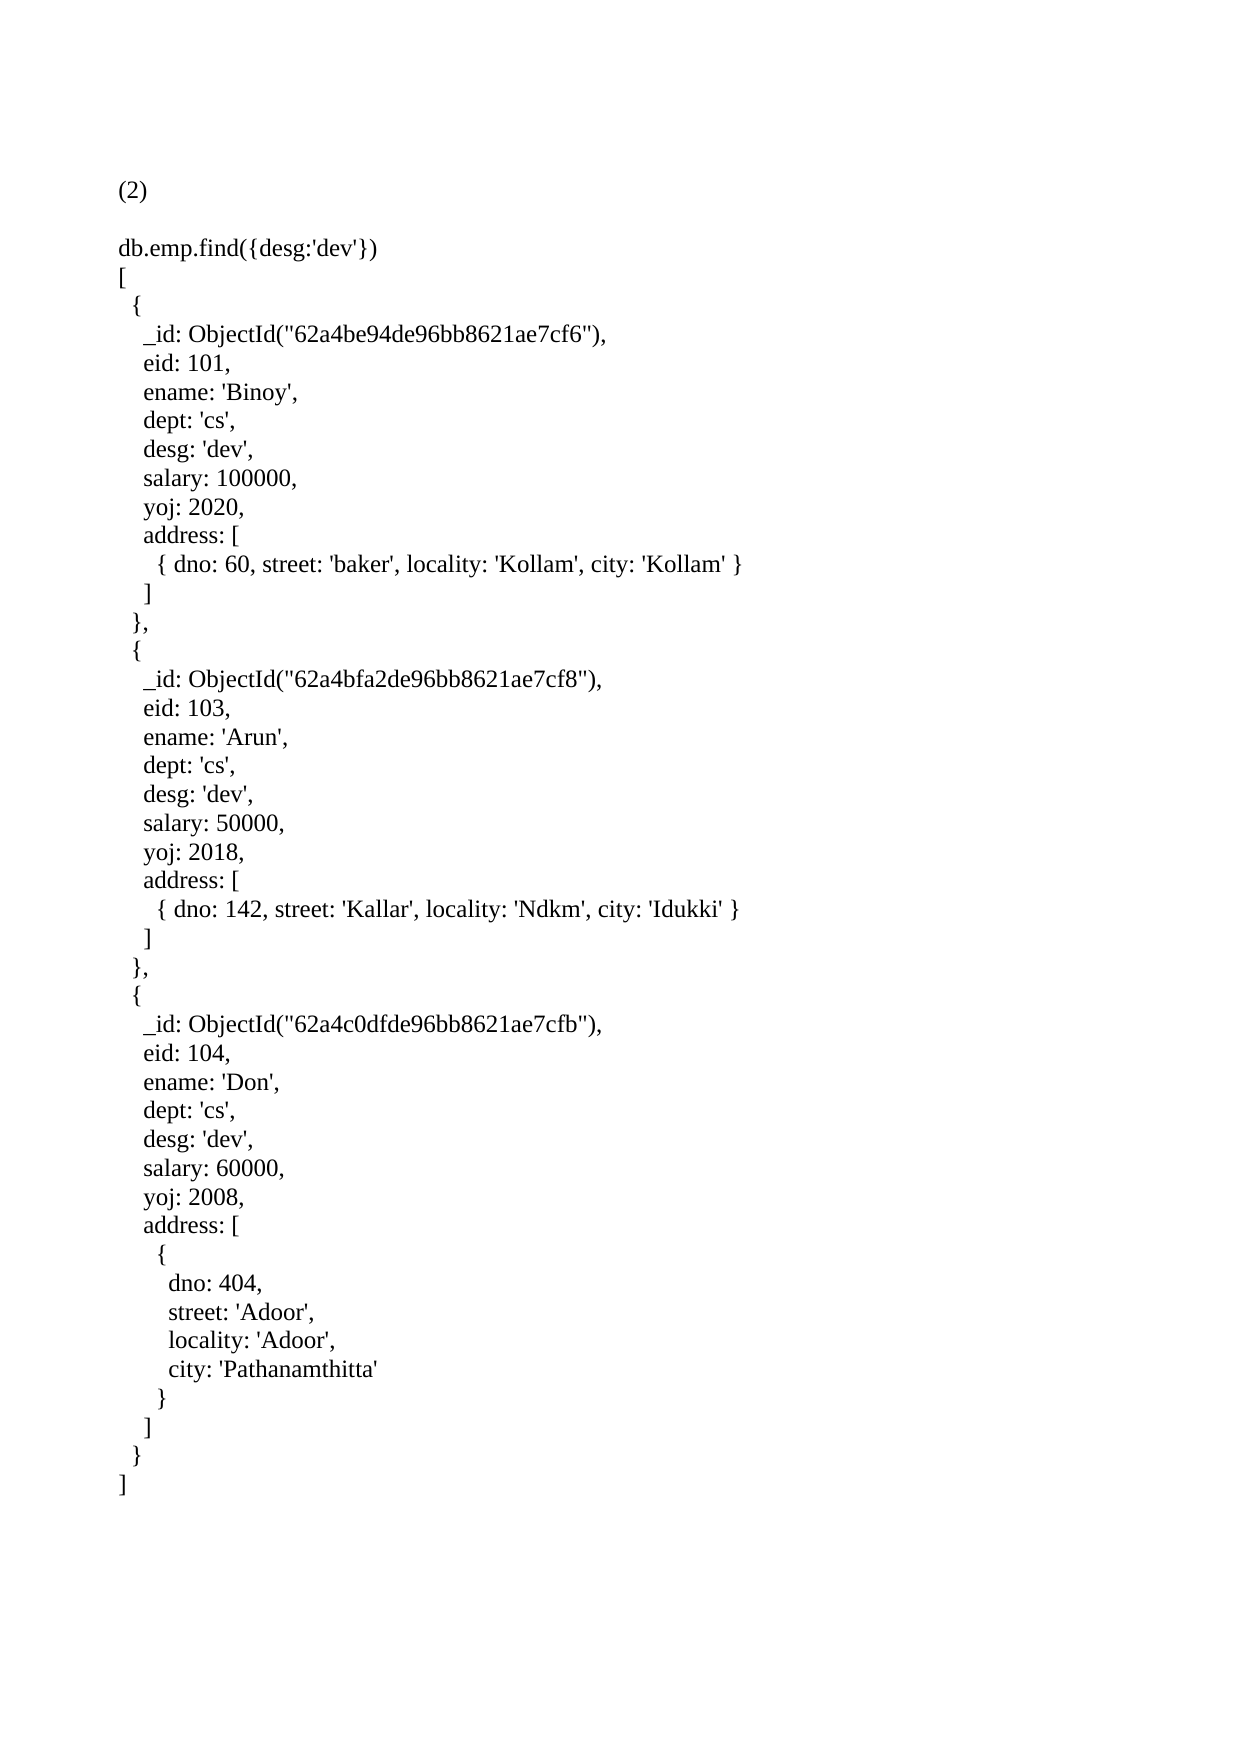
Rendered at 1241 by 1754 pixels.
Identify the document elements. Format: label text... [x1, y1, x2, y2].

text street: 'Adoor', [118, 1297, 1122, 1326]
text ] [118, 1412, 1122, 1441]
text salary: 100000, [118, 463, 1122, 492]
text (2) [118, 176, 1122, 204]
text dept: 'cs', [118, 1096, 1122, 1124]
text }, [118, 952, 1122, 981]
text desg: 'dev', [118, 434, 1122, 463]
text eid: 103, [118, 693, 1122, 722]
text { dno: 142, street: 'Kallar', locality: 'Ndkm', city: 'Idukki' } [118, 894, 1122, 923]
text { [118, 636, 1122, 664]
text yoj: 2018, [118, 837, 1122, 866]
text desg: 'dev', [118, 1124, 1122, 1153]
text dno: 404, [118, 1268, 1122, 1297]
text ename: 'Don', [118, 1067, 1122, 1096]
text _id: ObjectId("62a4c0dfde96bb8621ae7cfb"), [118, 1009, 1122, 1038]
text { [118, 291, 1122, 319]
text salary: 60000, [118, 1153, 1122, 1182]
text _id: ObjectId("62a4be94de96bb8621ae7cf6"), [118, 319, 1122, 348]
text ] [118, 923, 1122, 952]
text salary: 50000, [118, 808, 1122, 837]
text }, [118, 607, 1122, 636]
text ename: 'Arun', [118, 722, 1122, 751]
text city: 'Pathanamthitta' [118, 1354, 1122, 1383]
text ] [118, 1469, 1122, 1498]
text desg: 'dev', [118, 779, 1122, 808]
text ] [118, 578, 1122, 607]
text ename: 'Binoy', [118, 377, 1122, 406]
text { [118, 981, 1122, 1009]
text db.emp.find({desg:'dev'}) [118, 233, 1122, 262]
text address: [ [118, 866, 1122, 894]
text eid: 101, [118, 348, 1122, 377]
text locality: 'Adoor', [118, 1326, 1122, 1354]
text yoj: 2020, [118, 492, 1122, 521]
text dept: 'cs', [118, 406, 1122, 434]
text dept: 'cs', [118, 751, 1122, 779]
text yoj: 2008, [118, 1182, 1122, 1211]
text eid: 104, [118, 1038, 1122, 1067]
text { dno: 60, street: 'baker', locality: 'Kollam', city: 'Kollam' } [118, 549, 1122, 578]
text [ [118, 262, 1122, 291]
text { [118, 1239, 1122, 1268]
text address: [ [118, 1211, 1122, 1239]
text address: [ [118, 521, 1122, 549]
text } [118, 1383, 1122, 1412]
text } [118, 1441, 1122, 1469]
text _id: ObjectId("62a4bfa2de96bb8621ae7cf8"), [118, 664, 1122, 693]
